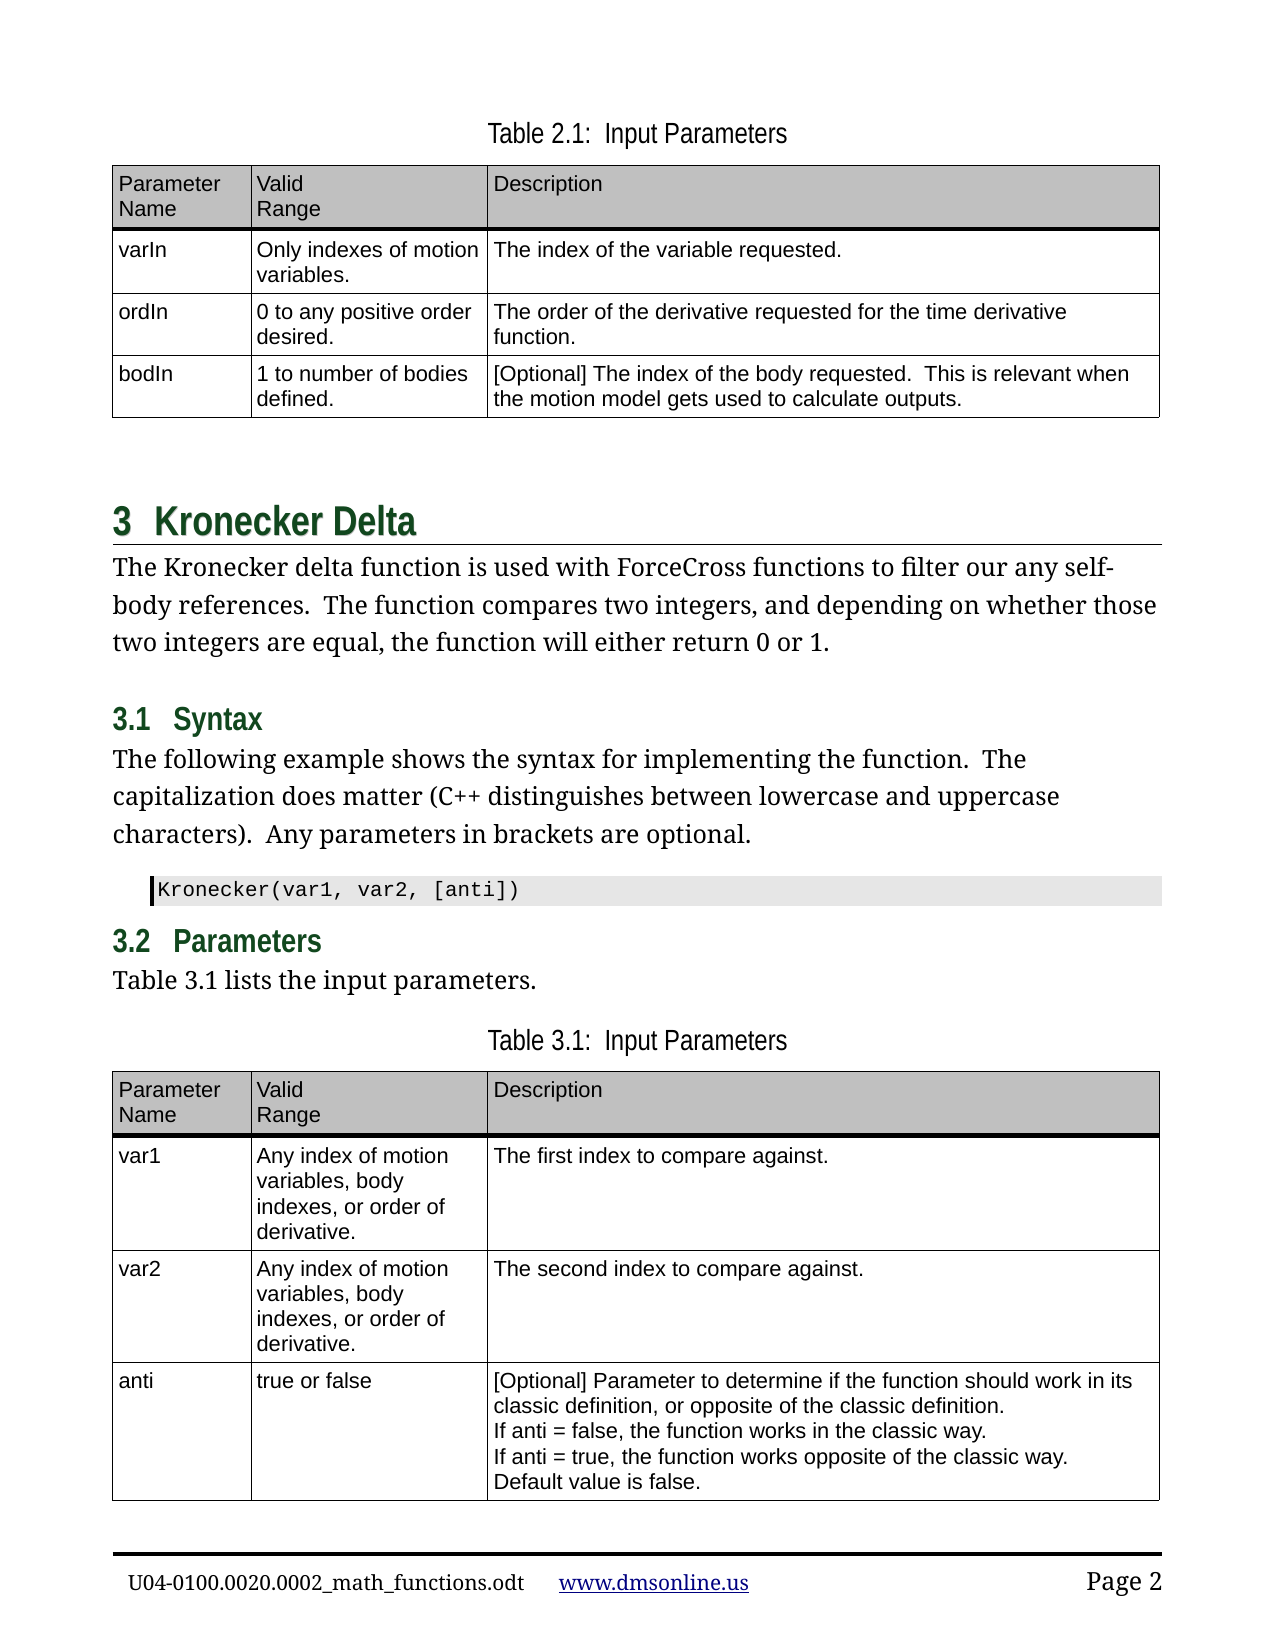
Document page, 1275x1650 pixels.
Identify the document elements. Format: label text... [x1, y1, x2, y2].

subtitle Syntax [112, 700, 1162, 738]
table_cell bodIn [113, 356, 251, 417]
table_cell [Optional] Parameter to determine if the function should work in its classic definition, or opposite of the classic definition. If anti = false, the function works in the classic way. If anti = true, the function works opposite of the classic way. Default value is false. [488, 1363, 1159, 1500]
subtitle Kronecker Delta [112, 496, 1162, 545]
table_cell Only indexes of motion variables. [252, 231, 487, 293]
table_cell Any index of motion variables, body indexes, or order of derivative. [252, 1138, 487, 1250]
table_cell The first index to compare against. [488, 1138, 1159, 1250]
table_cell 1 to number of bodies defined. [252, 356, 487, 417]
text The following example shows the syntax for implementing the function. The capitalization does matter (C++ distinguishes between lowercase and uppercase characters). Any parameters in brackets are optional. [112, 742, 1162, 851]
table_cell The index of the variable requested. [488, 231, 1159, 293]
table_header Description [488, 166, 1159, 227]
table_cell var2 [113, 1251, 251, 1362]
table_cell ordIn [113, 294, 251, 355]
table_cell The second index to compare against. [488, 1251, 1159, 1362]
table_cell var1 [113, 1138, 251, 1250]
table_cell The order of the derivative requested for the time derivative function. [488, 294, 1159, 355]
text The Kronecker delta function is used with ForceCross functions to filter our any self-body references. The function compares two integers, and depending on whether those two integers are equal, the function will either return 0 or 1. [112, 550, 1162, 659]
text Table 2.1: Input Parameters [112, 117, 1162, 150]
table_cell Any index of motion variables, body indexes, or order of derivative. [252, 1251, 487, 1362]
table_header Valid Range [252, 1072, 487, 1133]
table_cell 0 to any positive order desired. [252, 294, 487, 355]
text Table 3.1: Input Parameters [112, 1023, 1162, 1056]
table_cell true or false [252, 1363, 487, 1500]
table_header Parameter Name [113, 166, 251, 227]
table_cell varIn [113, 231, 251, 293]
subtitle Parameters [112, 921, 1162, 959]
table_cell [Optional] The index of the body requested. This is relevant when the motion model gets used to calculate outputs. [488, 356, 1159, 417]
table_cell anti [113, 1363, 251, 1500]
text Kronecker(var1, var2, [anti]) [154, 876, 1162, 906]
table_header Valid Range [252, 166, 487, 227]
table_header Description [488, 1072, 1159, 1133]
table_header Parameter Name [113, 1072, 251, 1133]
text Table 3.1 lists the input parameters. [112, 963, 1162, 997]
